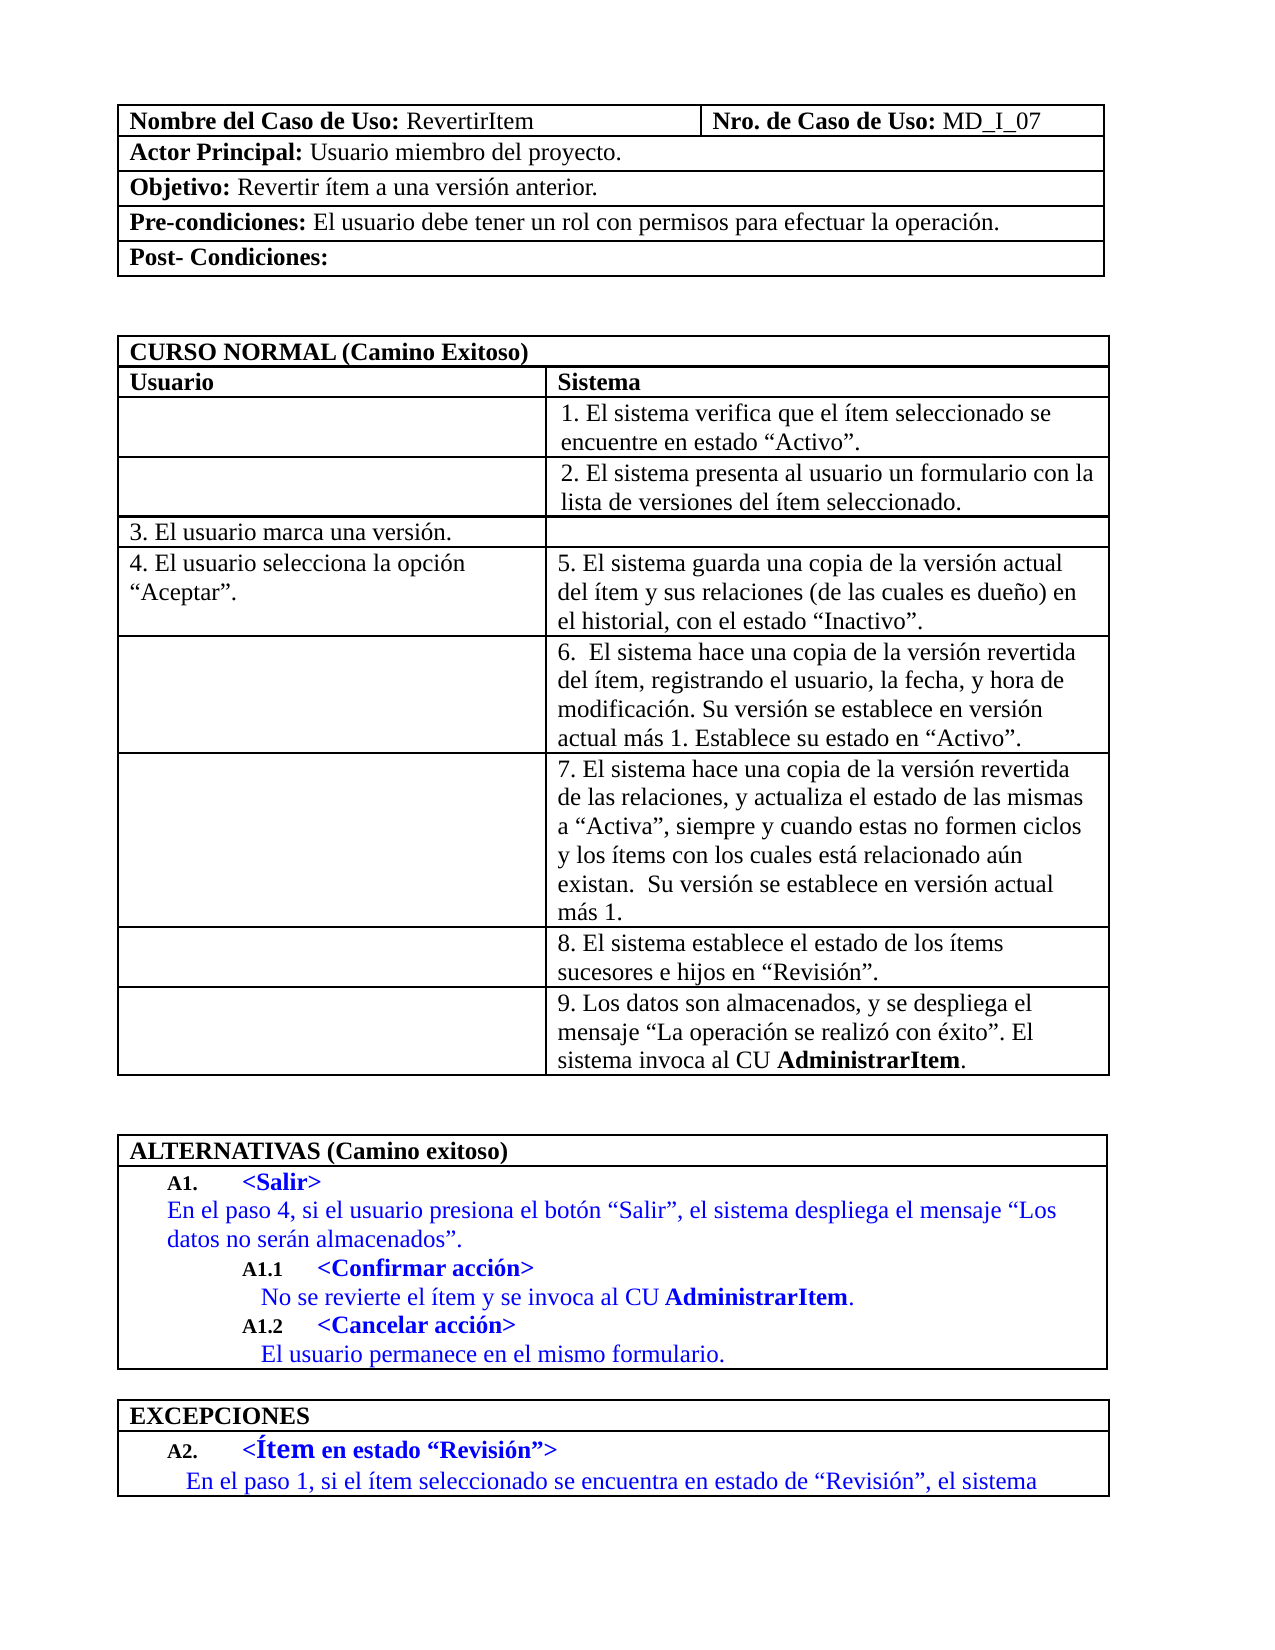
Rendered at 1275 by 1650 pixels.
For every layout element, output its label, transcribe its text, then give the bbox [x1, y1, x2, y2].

table_cell <Ítem en estado “Revisión”> En el paso 1, si el ítem seleccionado se encuentra en estado de “Revisión”, el sistema [119, 1432, 1108, 1494]
table_cell Objetivo: Revertir ítem a una versión anterior. [119, 172, 1103, 205]
table_cell [119, 398, 545, 456]
table_cell [119, 988, 545, 1074]
table_cell 5. El sistema guarda una copia de la versión actual del ítem y sus relaciones (de las cuales es dueño) en el historial, con el estado “Inactivo”. [547, 548, 1108, 634]
table_cell Sistema [547, 368, 1108, 396]
table_cell [119, 637, 545, 752]
table_cell 2. El sistema presenta al usuario un formulario con la lista de versiones del ítem seleccionado. [547, 458, 1108, 515]
table_cell 9. Los datos son almacenados, y se despliega el mensaje “La operación se realizó con éxito”. El sistema invoca al CU AdministrarItem. [547, 988, 1108, 1074]
table_cell 3. El usuario marca una versión. [119, 518, 545, 546]
table_cell Actor Principal: Usuario miembro del proyecto. [119, 137, 1103, 170]
table_header CURSO NORMAL (Camino Exitoso) [119, 337, 1108, 365]
table_cell 7. El sistema hace una copia de la versión revertida de las relaciones, y actualiza el estado de las mismas a “Activa”, siempre y cuando estas no formen ciclos y los ítems con los cuales está relacionado aún existan. Su versión se establece en versión actual más 1. [547, 754, 1108, 926]
table_cell 8. El sistema establece el estado de los ítems sucesores e hijos en “Revisión”. [547, 928, 1108, 986]
table_cell [119, 928, 545, 986]
table_cell 1. El sistema verifica que el ítem seleccionado se encuentre en estado “Activo”. [547, 398, 1108, 456]
table_cell Usuario [119, 368, 545, 396]
table_header EXCEPCIONES [119, 1401, 1108, 1429]
table_cell <Salir> En el paso 4, si el usuario presiona el botón “Salir”, el sistema despliega el mensaje “Los datos no serán almacenados”. <Confirmar acción> No se revierte el ítem y se invoca al CU AdministrarItem. <Cancelar acción> El usuario permanece en el mismo formulario. [119, 1167, 1106, 1368]
table_cell 4. El usuario selecciona la opción “Aceptar”. [119, 548, 545, 634]
table_header Nombre del Caso de Uso: RevertirItem [119, 106, 700, 134]
table_cell Post- Condiciones: [119, 242, 1103, 275]
table_cell 6. El sistema hace una copia de la versión revertida del ítem, registrando el usuario, la fecha, y hora de modificación. Su versión se establece en versión actual más 1. Establece su estado en “Activo”. [547, 637, 1108, 752]
table_cell Pre-condiciones: El usuario debe tener un rol con permisos para efectuar la operación. [119, 207, 1103, 240]
table_header Nro. de Caso de Uso: MD_I_07 [702, 106, 1103, 134]
table_cell [119, 458, 545, 515]
table_cell [119, 754, 545, 926]
table_header ALTERNATIVAS (Camino exitoso) [119, 1136, 1106, 1164]
table_cell [547, 518, 1108, 546]
